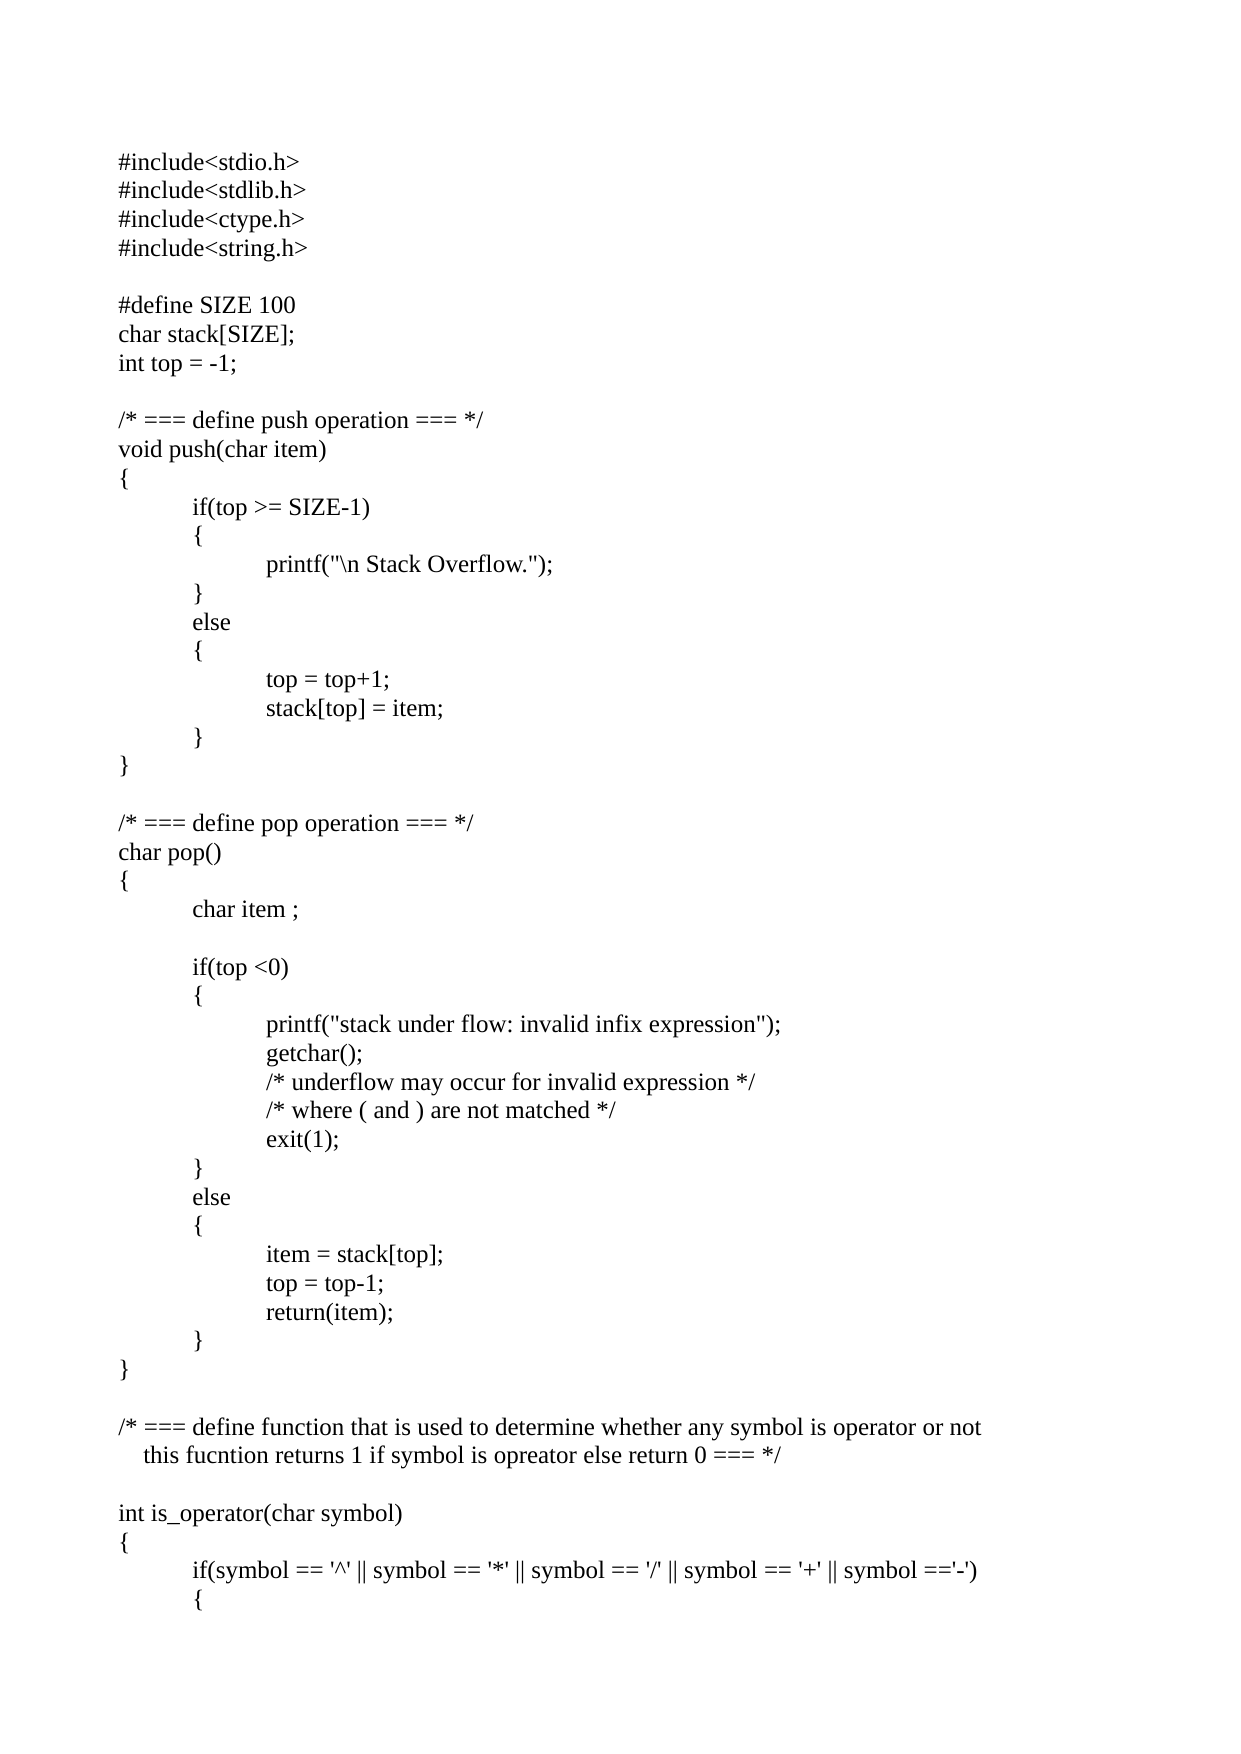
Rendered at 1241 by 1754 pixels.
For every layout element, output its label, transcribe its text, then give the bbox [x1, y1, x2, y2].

text } [118, 1153, 1122, 1182]
text /* where ( and ) are not matched */ [118, 1096, 1122, 1124]
text { [118, 463, 1122, 492]
text { [118, 1584, 1122, 1613]
text #define SIZE 100 [118, 291, 1122, 319]
text } [118, 578, 1122, 607]
text } [118, 722, 1122, 751]
text { [118, 521, 1122, 549]
text else [118, 1182, 1122, 1211]
text #include<stdlib.h> [118, 176, 1122, 204]
text /* === define pop operation === */ [118, 808, 1122, 837]
text { [118, 1211, 1122, 1239]
text /* underflow may occur for invalid expression */ [118, 1067, 1122, 1096]
text if(symbol == '^' || symbol == '*' || symbol == '/' || symbol == '+' || symbol =='-') [118, 1556, 1122, 1584]
text int is_operator(char symbol) [118, 1498, 1122, 1527]
text int top = -1; [118, 348, 1122, 377]
text /* === define function that is used to determine whether any symbol is operator or not [118, 1412, 1122, 1441]
text { [118, 636, 1122, 664]
text #include<stdio.h> [118, 147, 1122, 176]
text getchar(); [118, 1038, 1122, 1067]
text char pop() [118, 837, 1122, 866]
text printf("stack under flow: invalid infix expression"); [118, 1009, 1122, 1038]
text else [118, 607, 1122, 636]
text } [118, 1354, 1122, 1383]
text stack[top] = item; [118, 693, 1122, 722]
text if(top <0) [118, 952, 1122, 981]
text /* === define push operation === */ [118, 406, 1122, 434]
text top = top-1; [118, 1268, 1122, 1297]
text char stack[SIZE]; [118, 319, 1122, 348]
text return(item); [118, 1297, 1122, 1326]
text if(top >= SIZE-1) [118, 492, 1122, 521]
text exit(1); [118, 1124, 1122, 1153]
text top = top+1; [118, 664, 1122, 693]
text item = stack[top]; [118, 1239, 1122, 1268]
text #include<ctype.h> [118, 204, 1122, 233]
text void push(char item) [118, 434, 1122, 463]
text #include<string.h> [118, 233, 1122, 262]
text char item ; [118, 894, 1122, 923]
text } [118, 1326, 1122, 1354]
text printf("\n Stack Overflow."); [118, 549, 1122, 578]
text { [118, 981, 1122, 1009]
text { [118, 866, 1122, 894]
text { [118, 1527, 1122, 1556]
text this fucntion returns 1 if symbol is opreator else return 0 === */ [118, 1441, 1122, 1469]
text } [118, 751, 1122, 779]
